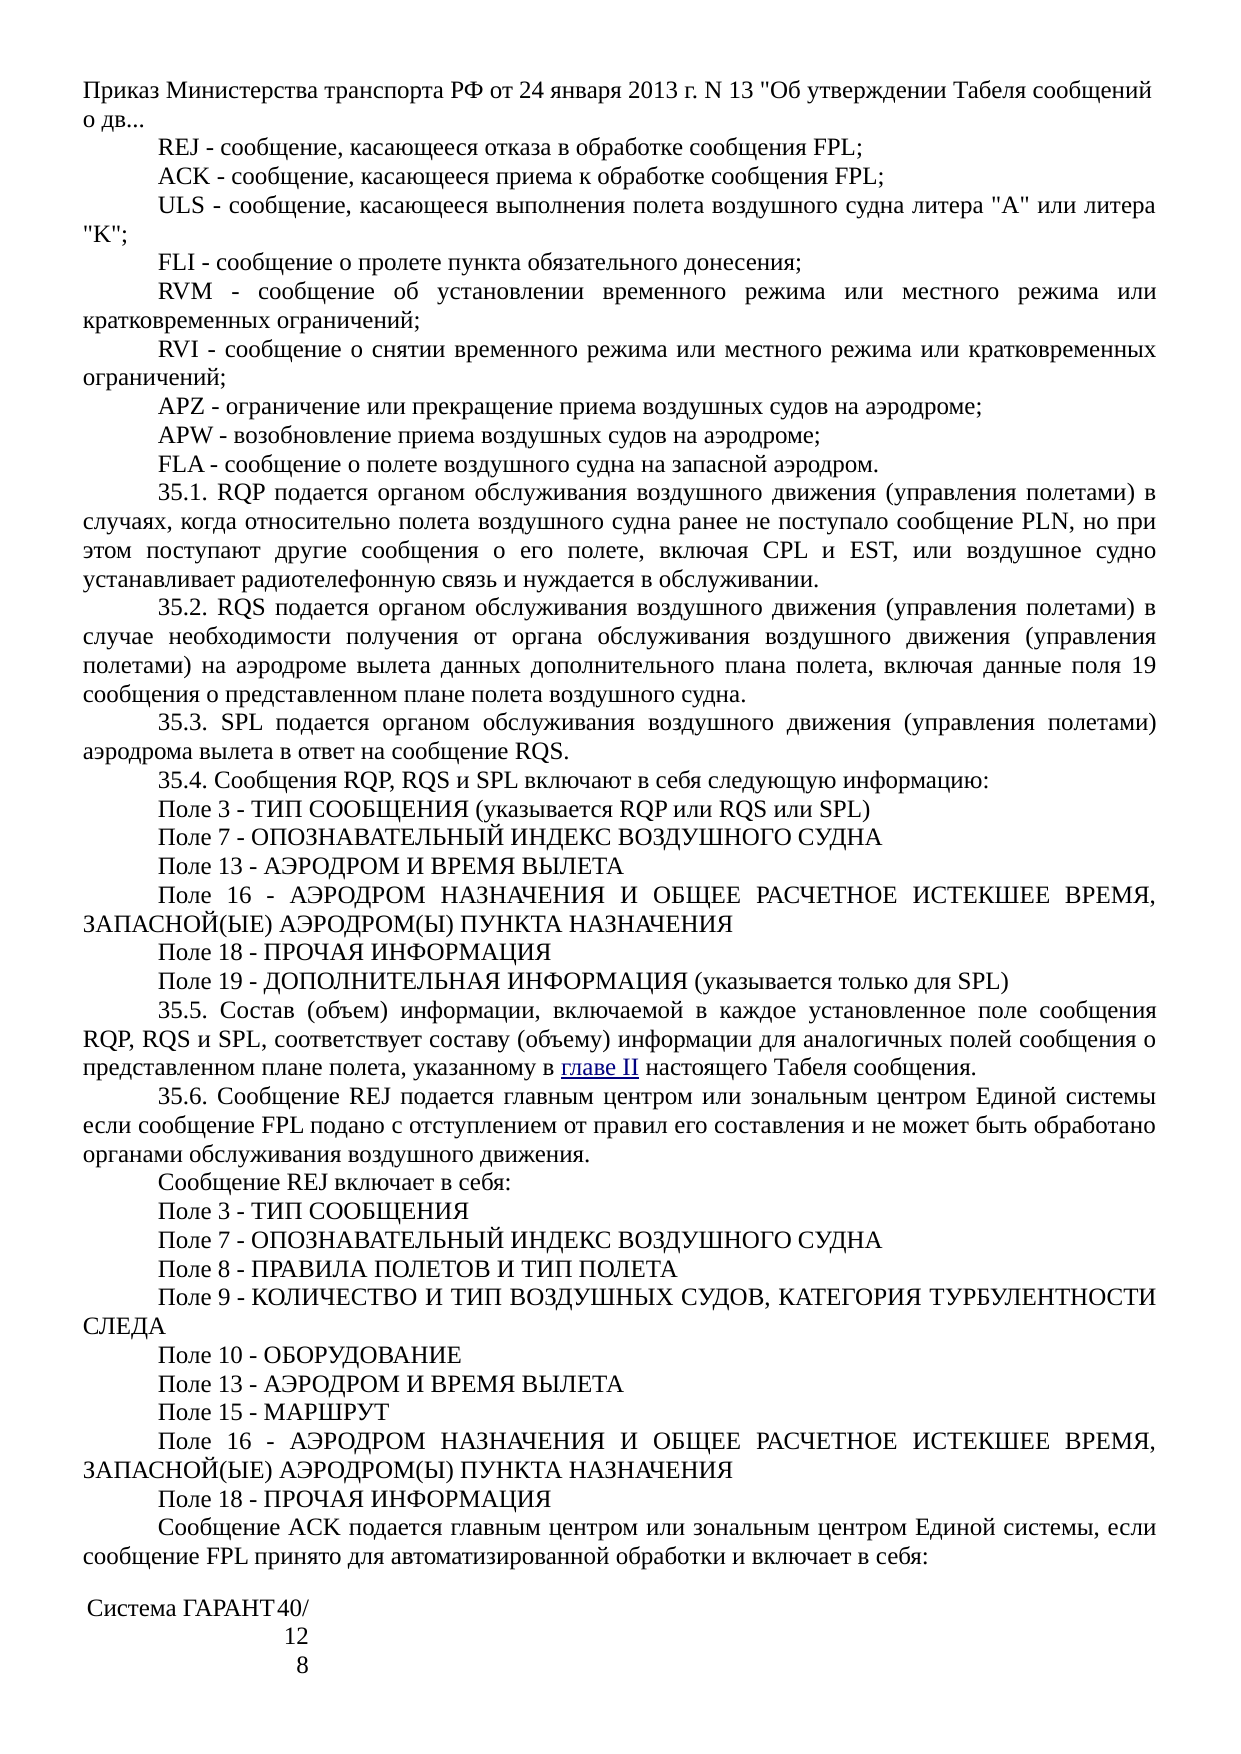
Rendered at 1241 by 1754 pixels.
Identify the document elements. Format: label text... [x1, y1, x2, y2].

text APW - возобновление приема воздушных судов на аэродроме; [83, 420, 1157, 449]
text Поле 18 - ПРОЧАЯ ИНФОРМАЦИЯ [83, 937, 1157, 966]
text 35.4. Сообщения RQP, RQS и SPL включают в себя следующую информацию: [83, 765, 1157, 794]
text Поле 8 - ПРАВИЛА ПОЛЕТОВ И ТИП ПОЛЕТА [83, 1254, 1157, 1282]
text 35.6. Сообщение REJ подается главным центром или зональным центром Единой системы если сообщение FPL подано с отступлением от правил его составления и не может быть обработано органами обслуживания воздушного движения. [83, 1081, 1157, 1167]
text Поле 10 - ОБОРУДОВАНИЕ [83, 1340, 1157, 1369]
text Сообщение ACK подается главным центром или зональным центром Единой системы, если сообщение FPL принято для автоматизированной обработки и включает в себя: [83, 1512, 1157, 1570]
text Поле 3 - ТИП СООБЩЕНИЯ (указывается RQP или RQS или SPL) [83, 794, 1157, 822]
text Поле 16 - АЭРОДРОМ НАЗНАЧЕНИЯ И ОБЩЕЕ РАСЧЕТНОЕ ИСТЕКШЕЕ ВРЕМЯ, ЗАПАСНОЙ(ЫЕ) АЭРОДРОМ(Ы) ПУНКТА НАЗНАЧЕНИЯ [83, 880, 1157, 937]
text Поле 7 - ОПОЗНАВАТЕЛЬНЫЙ ИНДЕКС ВОЗДУШНОГО СУДНА [83, 1225, 1157, 1254]
text Поле 7 - ОПОЗНАВАТЕЛЬНЫЙ ИНДЕКС ВОЗДУШНОГО СУДНА [83, 822, 1157, 851]
text Сообщение REJ включает в себя: [83, 1167, 1157, 1196]
text ULS - сообщение, касающееся выполнения полета воздушного судна литера "A" или литера "K"; [83, 190, 1157, 247]
text Поле 19 - ДОПОЛНИТЕЛЬНАЯ ИНФОРМАЦИЯ (указывается только для SPL) [83, 966, 1157, 995]
text 35.2. RQS подается органом обслуживания воздушного движения (управления полетами) в случае необходимости получения от органа обслуживания воздушного движения (управления полетами) на аэродроме вылета данных дополнительного плана полета, включая данные поля 19 сообщения о представленном плане полета воздушного судна. [83, 592, 1157, 707]
text REJ - сообщение, касающееся отказа в обработке сообщения FPL; [83, 132, 1157, 161]
text Поле 18 - ПРОЧАЯ ИНФОРМАЦИЯ [83, 1484, 1157, 1512]
text 35.5. Состав (объем) информации, включаемой в каждое установленное поле сообщения RQP, RQS и SPL, соответствует составу (объему) информации для аналогичных полей сообщения о представленном плане полета, указанному в главе II настоящего Табеля сообщения. [83, 995, 1157, 1081]
text 35.3. SPL подается органом обслуживания воздушного движения (управления полетами) аэродрома вылета в ответ на сообщение RQS. [83, 707, 1157, 765]
text 35.1. RQP подается органом обслуживания воздушного движения (управления полетами) в случаях, когда относительно полета воздушного судна ранее не поступало сообщение PLN, но при этом поступают другие сообщения о его полете, включая CPL и EST, или воздушное судно устанавливает радиотелефонную связь и нуждается в обслуживании. [83, 477, 1157, 592]
text Поле 15 - МАРШРУТ [83, 1397, 1157, 1426]
text RVI - сообщение о снятии временного режима или местного режима или кратковременных ограничений; [83, 334, 1157, 391]
text APZ - ограничение или прекращение приема воздушных судов на аэродроме; [83, 391, 1157, 420]
text Поле 9 - КОЛИЧЕСТВО И ТИП ВОЗДУШНЫХ СУДОВ, КАТЕГОРИЯ ТУРБУЛЕНТНОСТИ СЛЕДА [83, 1282, 1157, 1340]
text Поле 13 - АЭРОДРОМ И ВРЕМЯ ВЫЛЕТА [83, 1369, 1157, 1397]
text FLA - сообщение о полете воздушного судна на запасной аэродром. [83, 449, 1157, 477]
text Поле 3 - ТИП СООБЩЕНИЯ [83, 1196, 1157, 1225]
text FLI - сообщение о пролете пункта обязательного донесения; [83, 247, 1157, 276]
text Поле 13 - АЭРОДРОМ И ВРЕМЯ ВЫЛЕТА [83, 851, 1157, 880]
text RVM - сообщение об установлении временного режима или местного режима или кратковременных ограничений; [83, 276, 1157, 334]
text ACK - сообщение, касающееся приема к обработке сообщения FPL; [83, 161, 1157, 190]
text Поле 16 - АЭРОДРОМ НАЗНАЧЕНИЯ И ОБЩЕЕ РАСЧЕТНОЕ ИСТЕКШЕЕ ВРЕМЯ, ЗАПАСНОЙ(ЫЕ) АЭРОДРОМ(Ы) ПУНКТА НАЗНАЧЕНИЯ [83, 1426, 1157, 1484]
